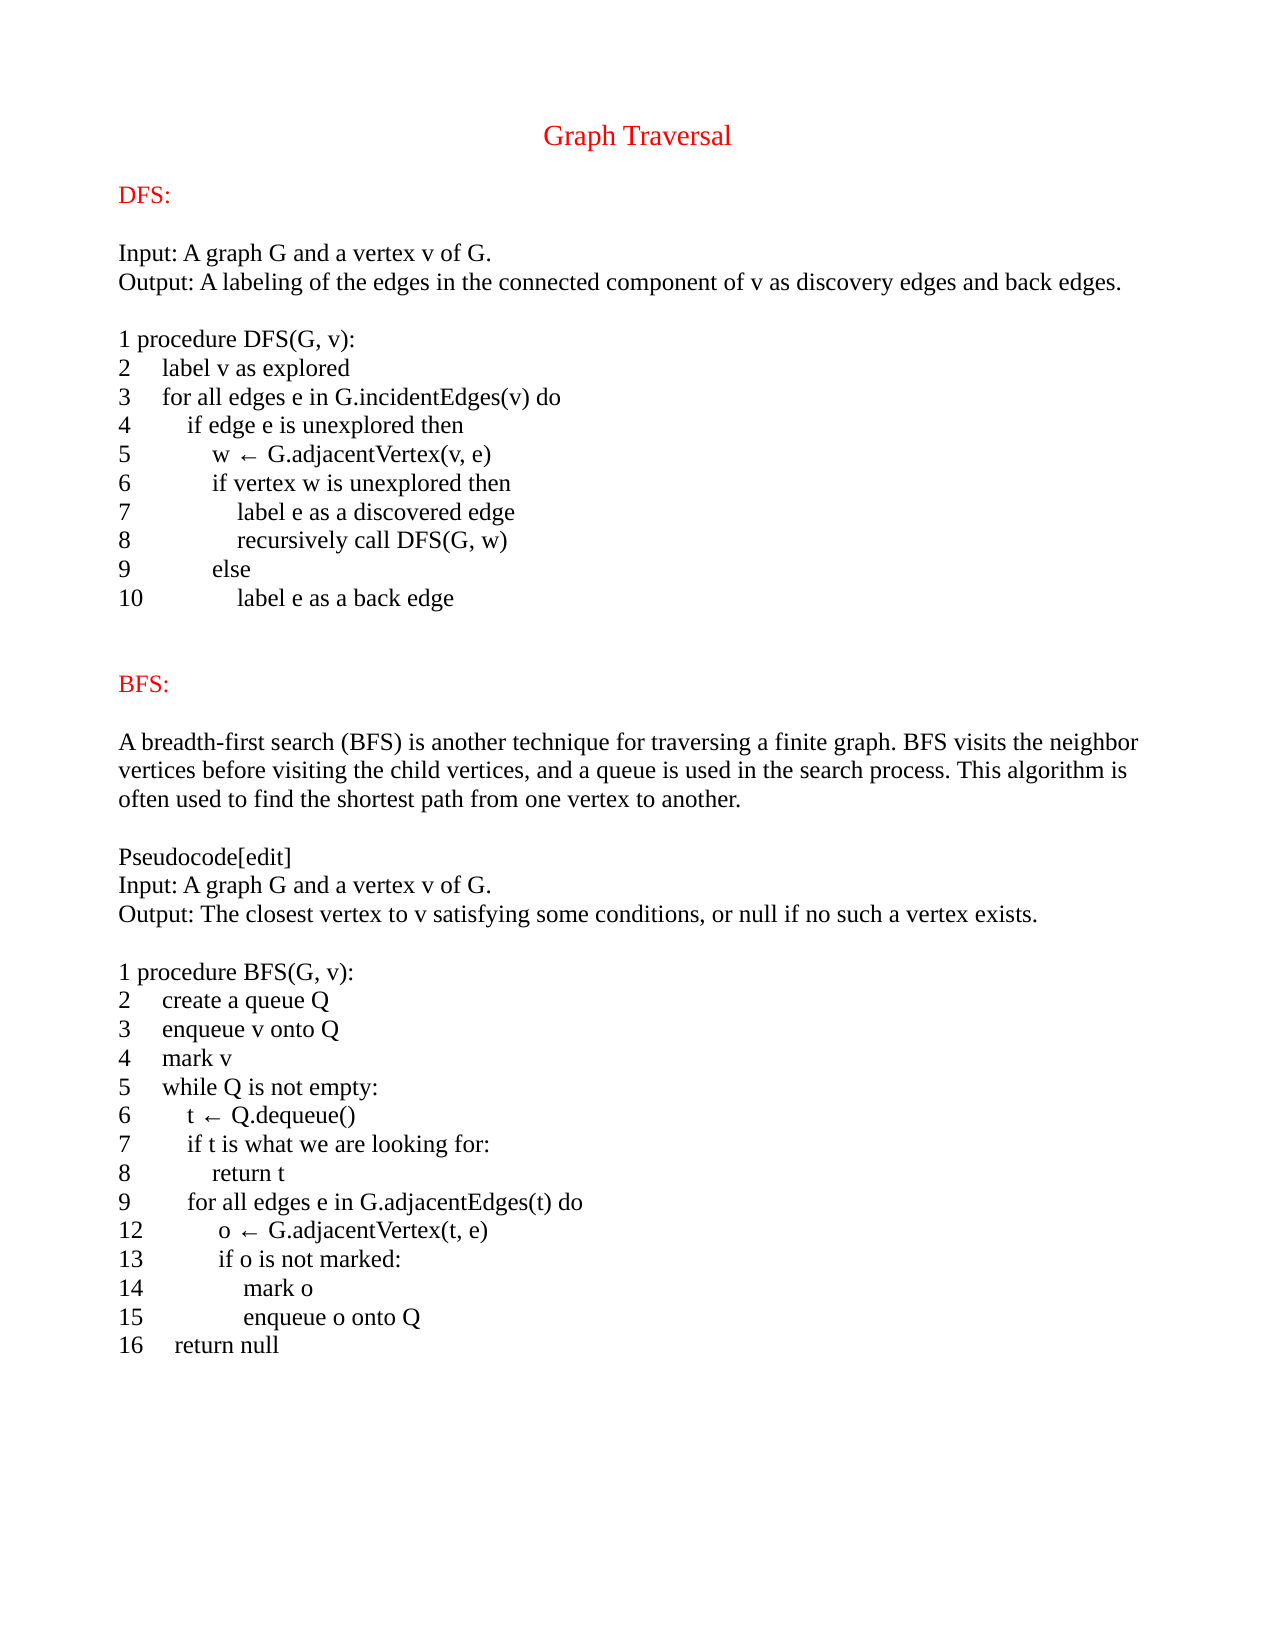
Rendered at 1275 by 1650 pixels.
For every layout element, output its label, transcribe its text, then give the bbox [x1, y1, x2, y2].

text 12 o ← G.adjacentVertex(t, e) [118, 1215, 1157, 1244]
text 3 for all edges e in G.incidentEdges(v) do [118, 382, 1157, 410]
text A breadth-first search (BFS) is another technique for traversing a finite graph. BFS visits the neighbor vertices before visiting the child vertices, and a queue is used in the search process. This algorithm is often used to find the shortest path from one vertex to another. [118, 727, 1157, 813]
text 5 while Q is not empty: [118, 1072, 1157, 1100]
text 8 recursively call DFS(G, w) [118, 525, 1157, 554]
text 7 if t is what we are looking for: [118, 1129, 1157, 1158]
text Pseudocode[edit] [118, 842, 1157, 870]
text Input: A graph G and a vertex v of G. [118, 870, 1157, 899]
text DFS: [118, 180, 1157, 209]
text Output: The closest vertex to v satisfying some conditions, or null if no such a vertex exists. [118, 899, 1157, 928]
text Input: A graph G and a vertex v of G. [118, 238, 1157, 267]
text 14 mark o [118, 1273, 1157, 1302]
text 15 enqueue o onto Q [118, 1302, 1157, 1330]
text 6 t ← Q.dequeue() [118, 1100, 1157, 1129]
text 3 enqueue v onto Q [118, 1014, 1157, 1043]
text 1 procedure BFS(G, v): [118, 957, 1157, 985]
text Output: A labeling of the edges in the connected component of v as discovery edges and back edges. [118, 267, 1157, 295]
text 7 label e as a discovered edge [118, 497, 1157, 525]
text 2 label v as explored [118, 353, 1157, 382]
text 13 if o is not marked: [118, 1244, 1157, 1273]
text 4 mark v [118, 1043, 1157, 1072]
text 10 label e as a back edge [118, 583, 1157, 612]
text 16 return null [118, 1330, 1157, 1359]
text 4 if edge e is unexplored then [118, 410, 1157, 439]
text 9 else [118, 554, 1157, 583]
text 2 create a queue Q [118, 985, 1157, 1014]
text 1 procedure DFS(G, v): [118, 324, 1157, 353]
text 8 return t [118, 1158, 1157, 1187]
text 9 for all edges e in G.adjacentEdges(t) do [118, 1187, 1157, 1215]
text Graph Traversal [118, 118, 1157, 152]
text BFS: [118, 669, 1157, 698]
text 5 w ← G.adjacentVertex(v, e) [118, 439, 1157, 468]
text 6 if vertex w is unexplored then [118, 468, 1157, 497]
